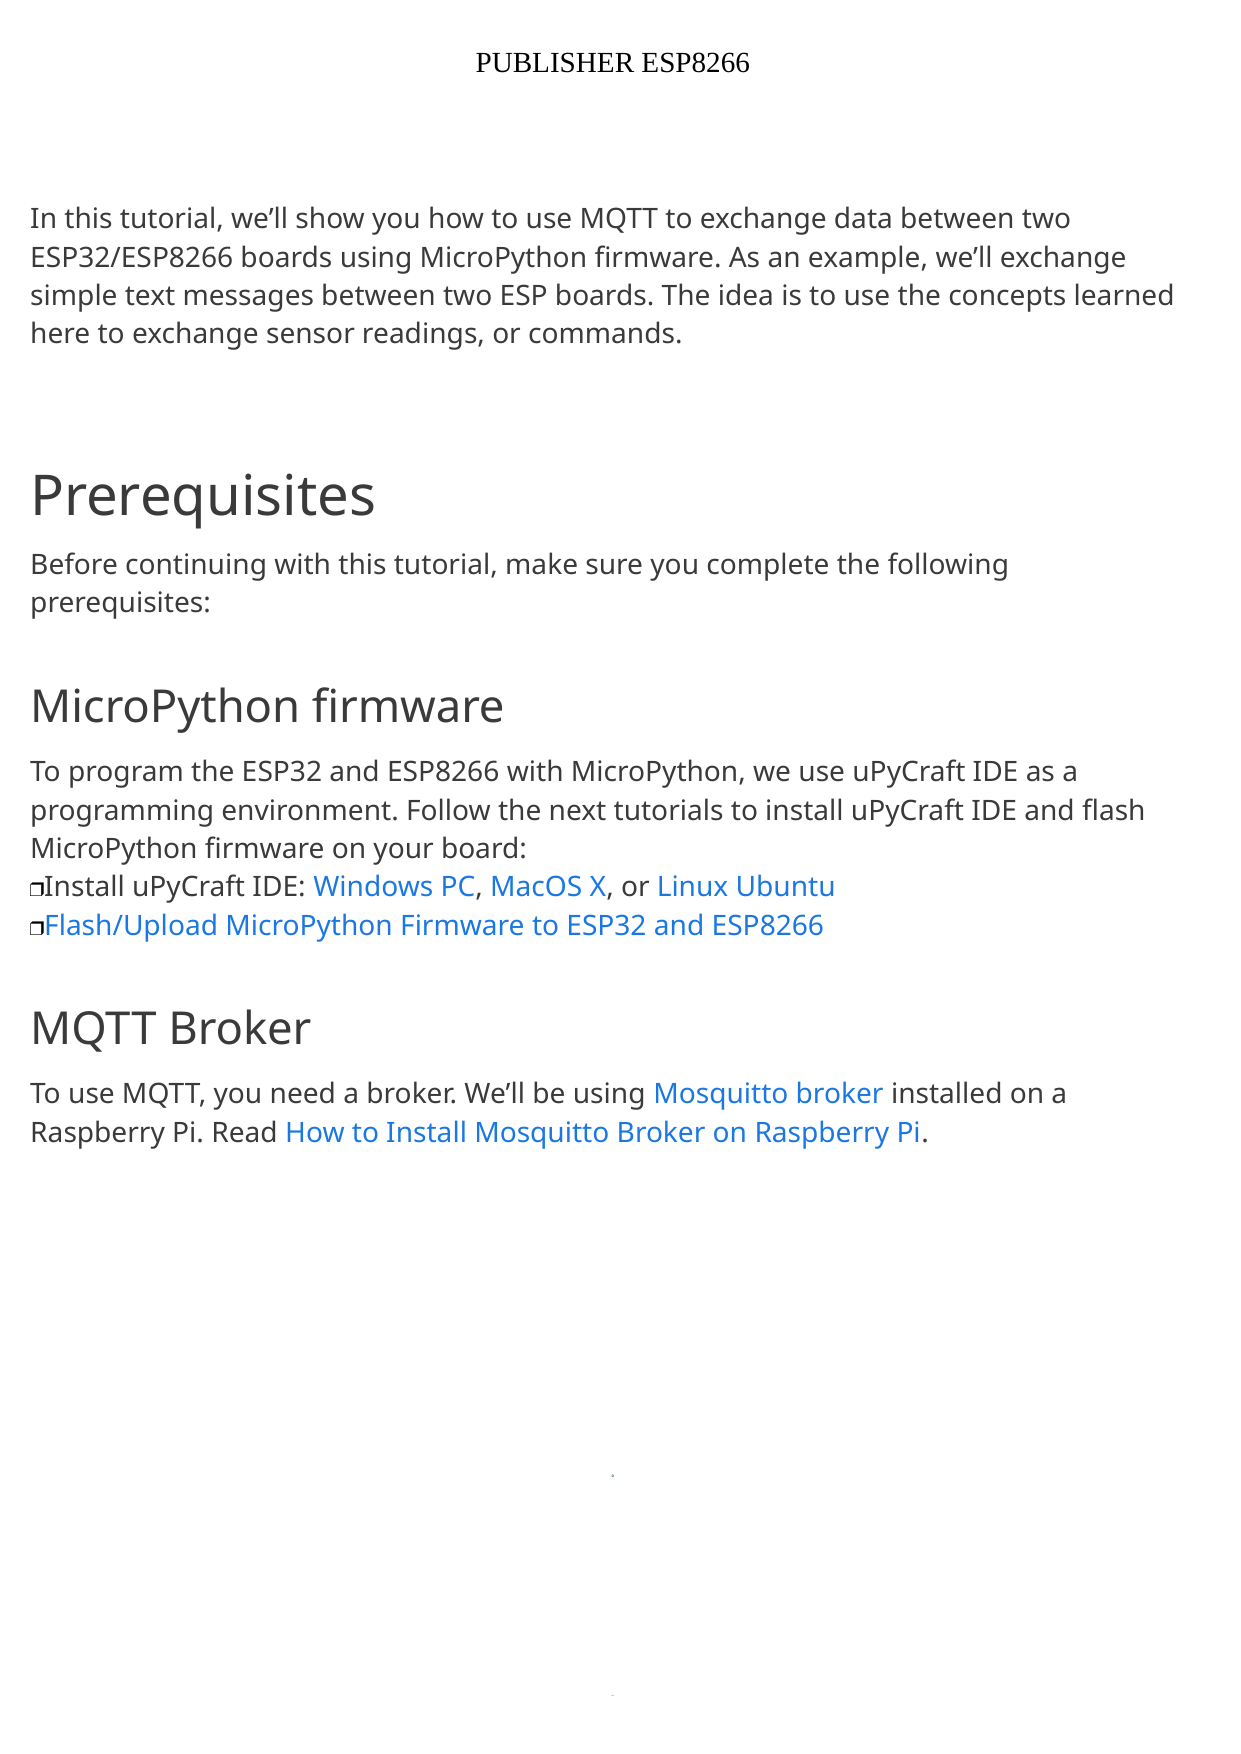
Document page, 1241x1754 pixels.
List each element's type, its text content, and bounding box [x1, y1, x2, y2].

text Before continuing with this tutorial, make sure you complete the following prerequisites: [30, 544, 1196, 621]
text To program the ESP32 and ESP8266 with MicroPython, we use uPyCraft IDE as a programming environment. Follow the next tutorials to install uPyCraft IDE and flash MicroPython firmware on your board: [30, 752, 1196, 867]
text In this tutorial, we’ll show you how to use MQTT to exchange data between two ESP32/ESP8266 boards using MicroPython firmware. As an example, we’ll exchange simple text messages between two ESP boards. The idea is to use the concepts learned here to exchange sensor readings, or commands. [30, 198, 1196, 352]
subtitle MQTT Broker [30, 996, 1196, 1058]
subtitle Prerequisites [30, 455, 1196, 532]
subtitle MicroPython firmware [30, 674, 1196, 736]
list Install uPyCraft IDE: Windows PC, MacOS X, or Linux Ubuntu [30, 867, 1196, 905]
list Flash/Upload MicroPython Firmware to ESP32 and ESP8266 [30, 905, 1196, 943]
text To use MQTT, you need a broker. We’ll be using Mosquitto broker installed on a Raspberry Pi. Read How to Install Mosquitto Broker on Raspberry Pi. [30, 1074, 1196, 1150]
